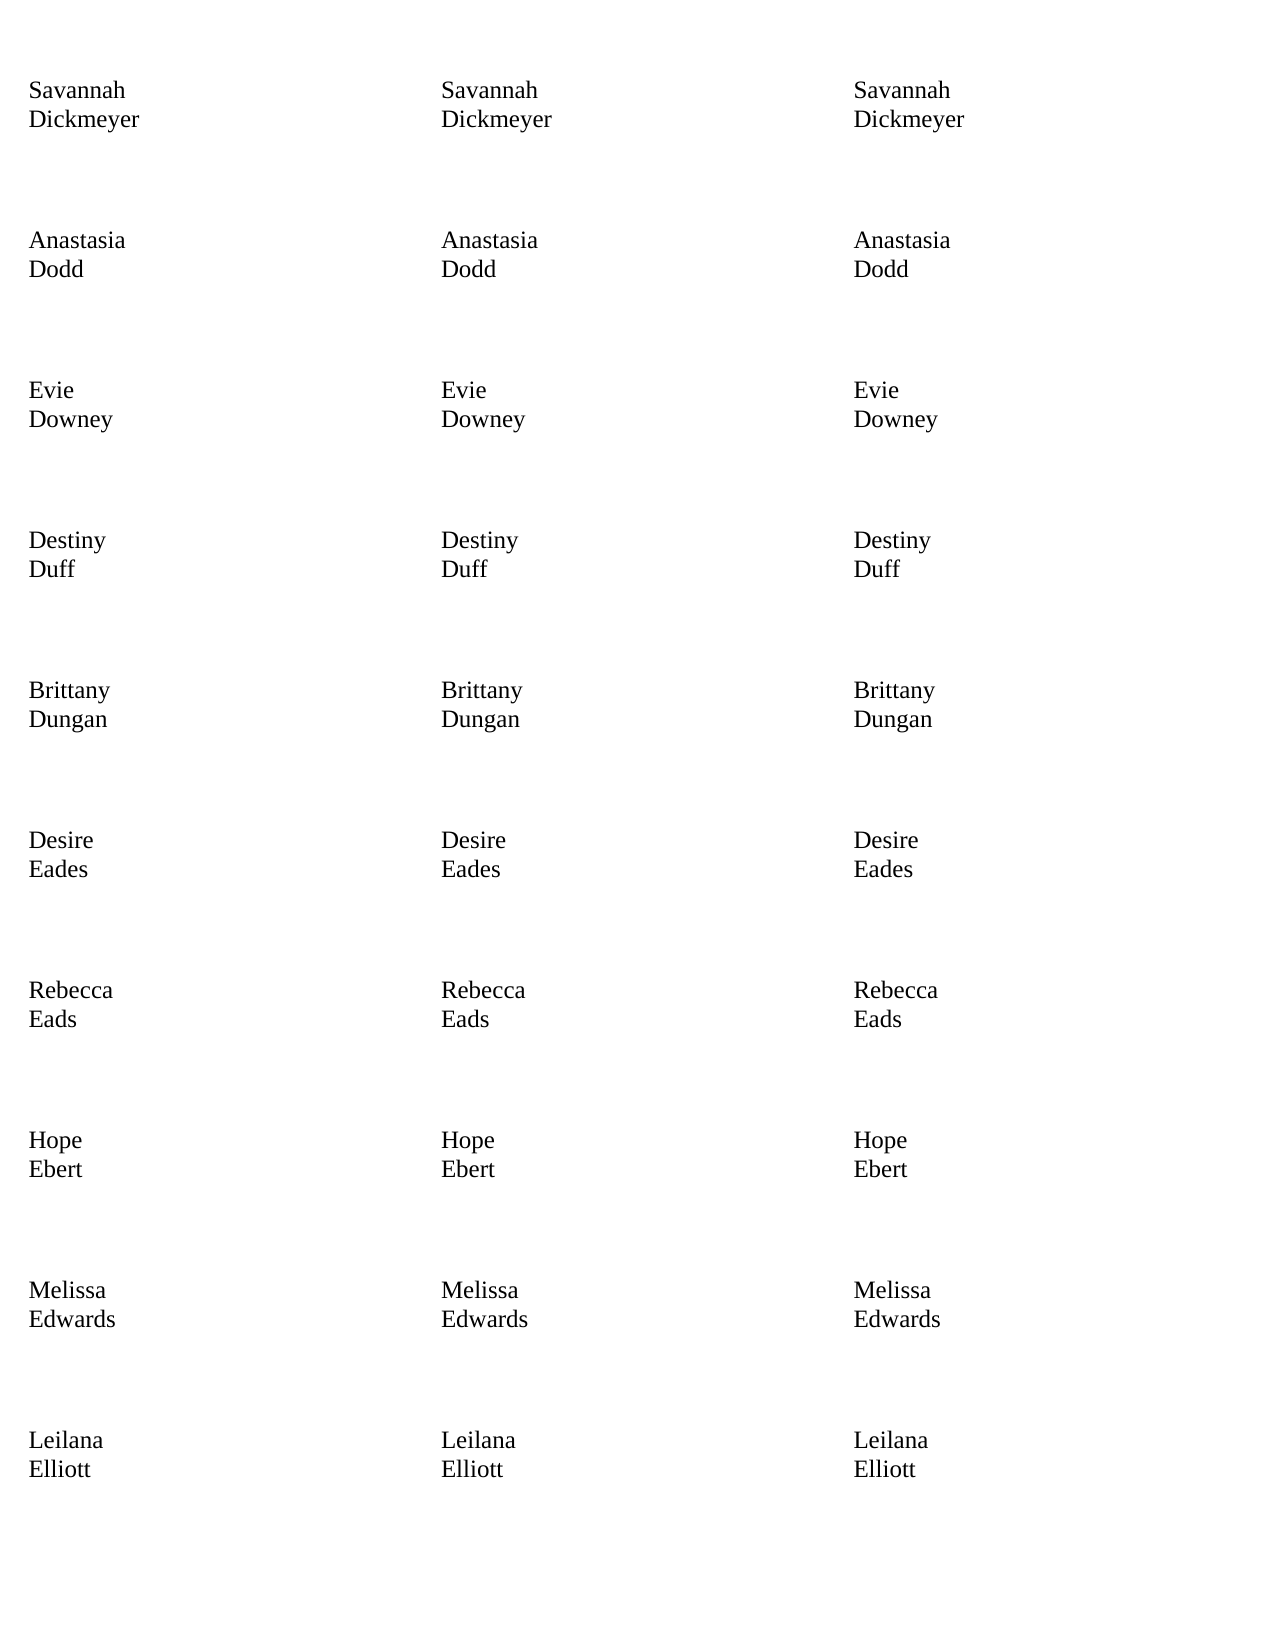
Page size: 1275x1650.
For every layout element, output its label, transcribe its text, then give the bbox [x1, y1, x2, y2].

text Melissa Edwards [441, 1275, 834, 1332]
text Destiny Duff [28, 525, 422, 582]
text Savannah Dickmeyer [441, 75, 834, 132]
text Leilana Elliott [28, 1425, 422, 1482]
text Savannah Dickmeyer [853, 75, 1247, 132]
text Brittany Dungan [28, 675, 422, 732]
text Savannah Dickmeyer [28, 75, 422, 132]
text Rebecca Eads [28, 975, 422, 1032]
text Desire Eades [28, 825, 422, 882]
text Desire Eades [441, 825, 834, 882]
text Evie Downey [28, 375, 422, 432]
text Anastasia Dodd [853, 225, 1247, 282]
text Brittany Dungan [441, 675, 834, 732]
text Rebecca Eads [441, 975, 834, 1032]
text Desire Eades [853, 825, 1247, 882]
text Destiny Duff [441, 525, 834, 582]
text Hope Ebert [28, 1125, 422, 1182]
text Leilana Elliott [441, 1425, 834, 1482]
text Melissa Edwards [853, 1275, 1247, 1332]
text Rebecca Eads [853, 975, 1247, 1032]
text Anastasia Dodd [28, 225, 422, 282]
text Brittany Dungan [853, 675, 1247, 732]
text Evie Downey [441, 375, 834, 432]
text Destiny Duff [853, 525, 1247, 582]
text Hope Ebert [441, 1125, 834, 1182]
text Melissa Edwards [28, 1275, 422, 1332]
text Hope Ebert [853, 1125, 1247, 1182]
text Anastasia Dodd [441, 225, 834, 282]
text Leilana Elliott [853, 1425, 1247, 1482]
text Evie Downey [853, 375, 1247, 432]
